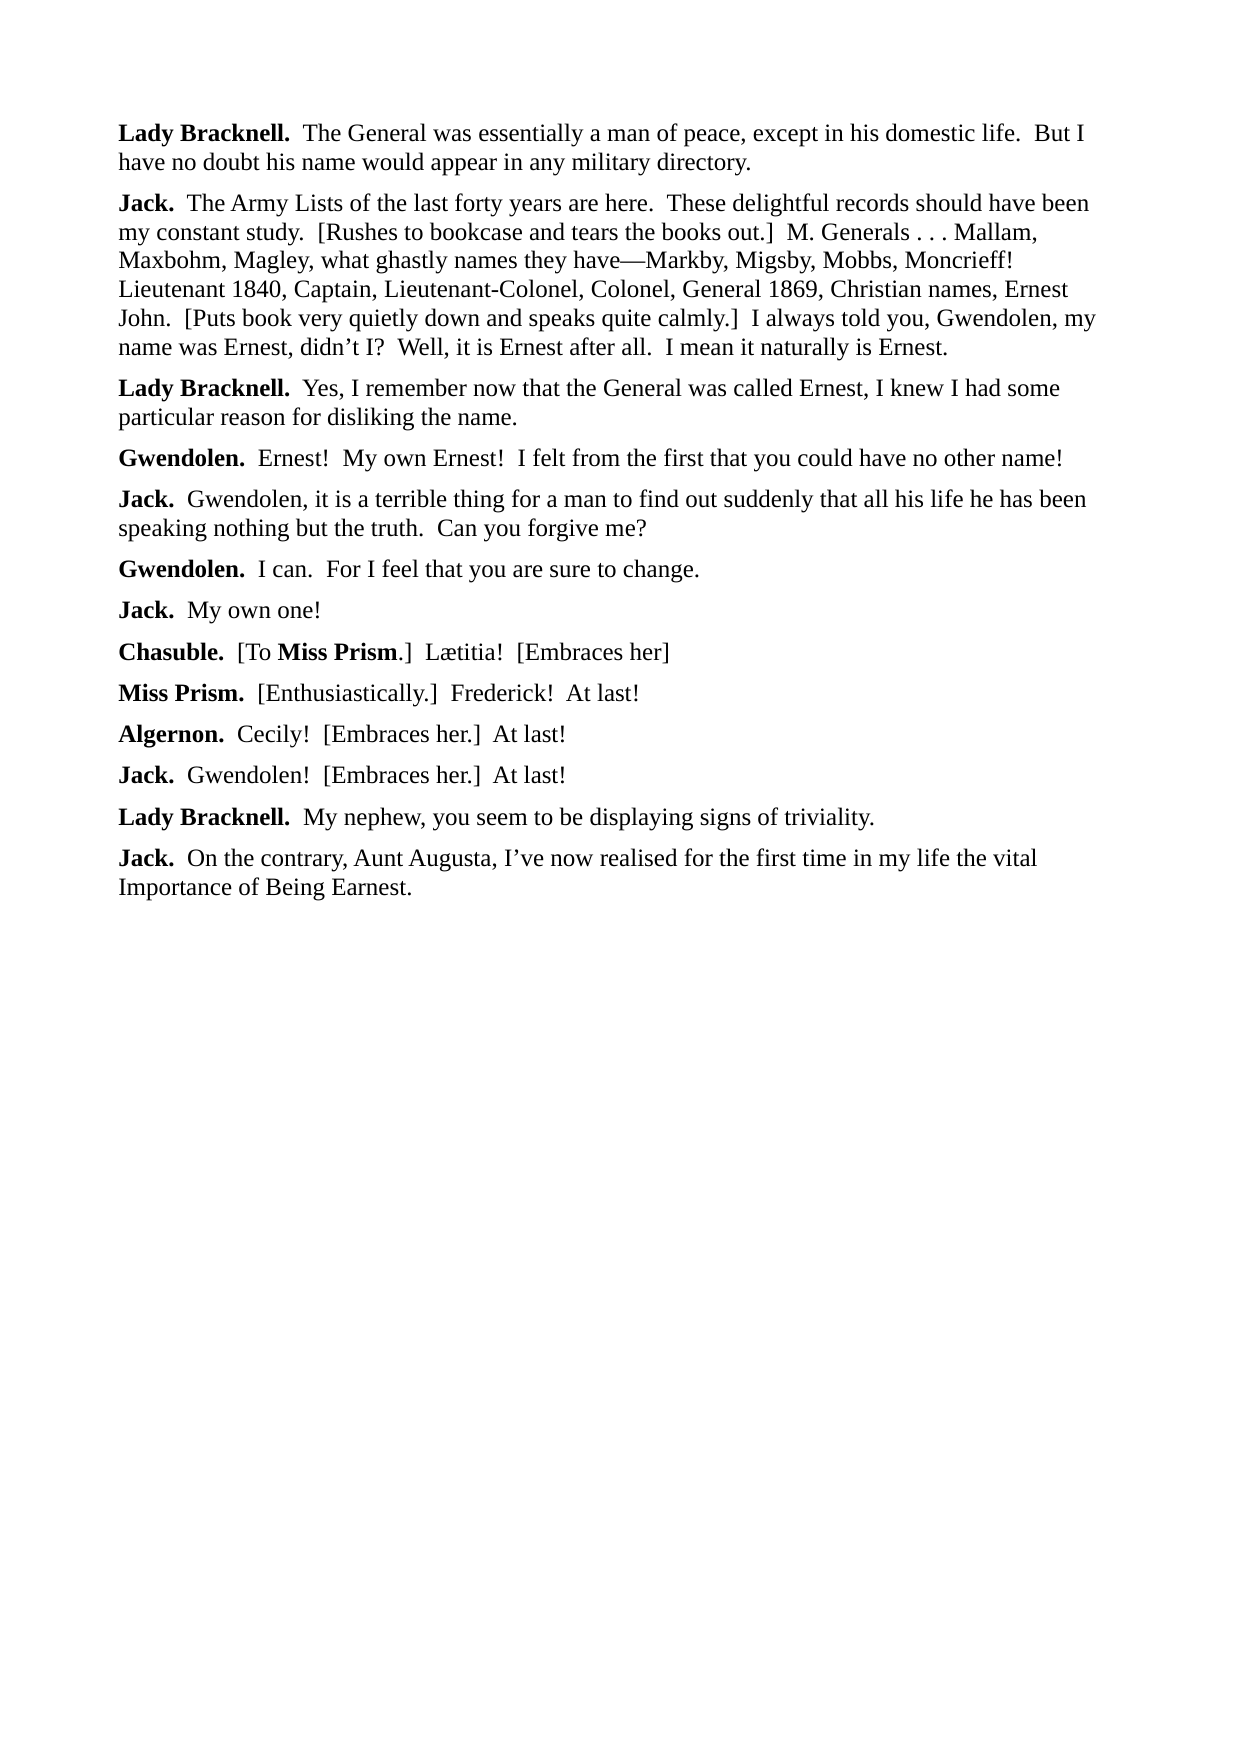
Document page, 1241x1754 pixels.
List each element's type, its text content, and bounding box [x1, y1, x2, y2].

text Gwendolen. Ernest! My own Ernest! I felt from the first that you could have no other name! [118, 443, 1122, 472]
text Jack. Gwendolen! [Embraces her.] At last! [118, 761, 1122, 789]
text Lady Bracknell. The General was essentially a man of peace, except in his domestic life. But I have no doubt his name would appear in any military directory. [118, 118, 1122, 176]
text Chasuble. [To Miss Prism.] Lætitia! [Embraces her] [118, 637, 1122, 666]
text Miss Prism. [Enthusiastically.] Frederick! At last! [118, 678, 1122, 707]
text Lady Bracknell. My nephew, you seem to be displaying signs of triviality. [118, 802, 1122, 831]
text Algernon. Cecily! [Embraces her.] At last! [118, 719, 1122, 748]
text Gwendolen. I can. For I feel that you are sure to change. [118, 554, 1122, 583]
text Lady Bracknell. Yes, I remember now that the General was called Ernest, I knew I had some particular reason for disliking the name. [118, 373, 1122, 431]
text Jack. Gwendolen, it is a terrible thing for a man to find out suddenly that all his life he has been speaking nothing but the truth. Can you forgive me? [118, 484, 1122, 542]
text Jack. My own one! [118, 596, 1122, 624]
text Jack. On the contrary, Aunt Augusta, I’ve now realised for the first time in my life the vital Importance of Being Earnest. [118, 843, 1122, 901]
text Jack. The Army Lists of the last forty years are here. These delightful records should have been my constant study. [Rushes to bookcase and tears the books out.] M. Generals . . . Mallam, Maxbohm, Magley, what ghastly names they have—Markby, Migsby, Mobbs, Moncrieff! Lieutenant 1840, Captain, Lieutenant-Colonel, Colonel, General 1869, Christian names, Ernest John. [Puts book very quietly down and speaks quite calmly.] I always told you, Gwendolen, my name was Ernest, didn’t I? Well, it is Ernest after all. I mean it naturally is Ernest. [118, 188, 1122, 361]
